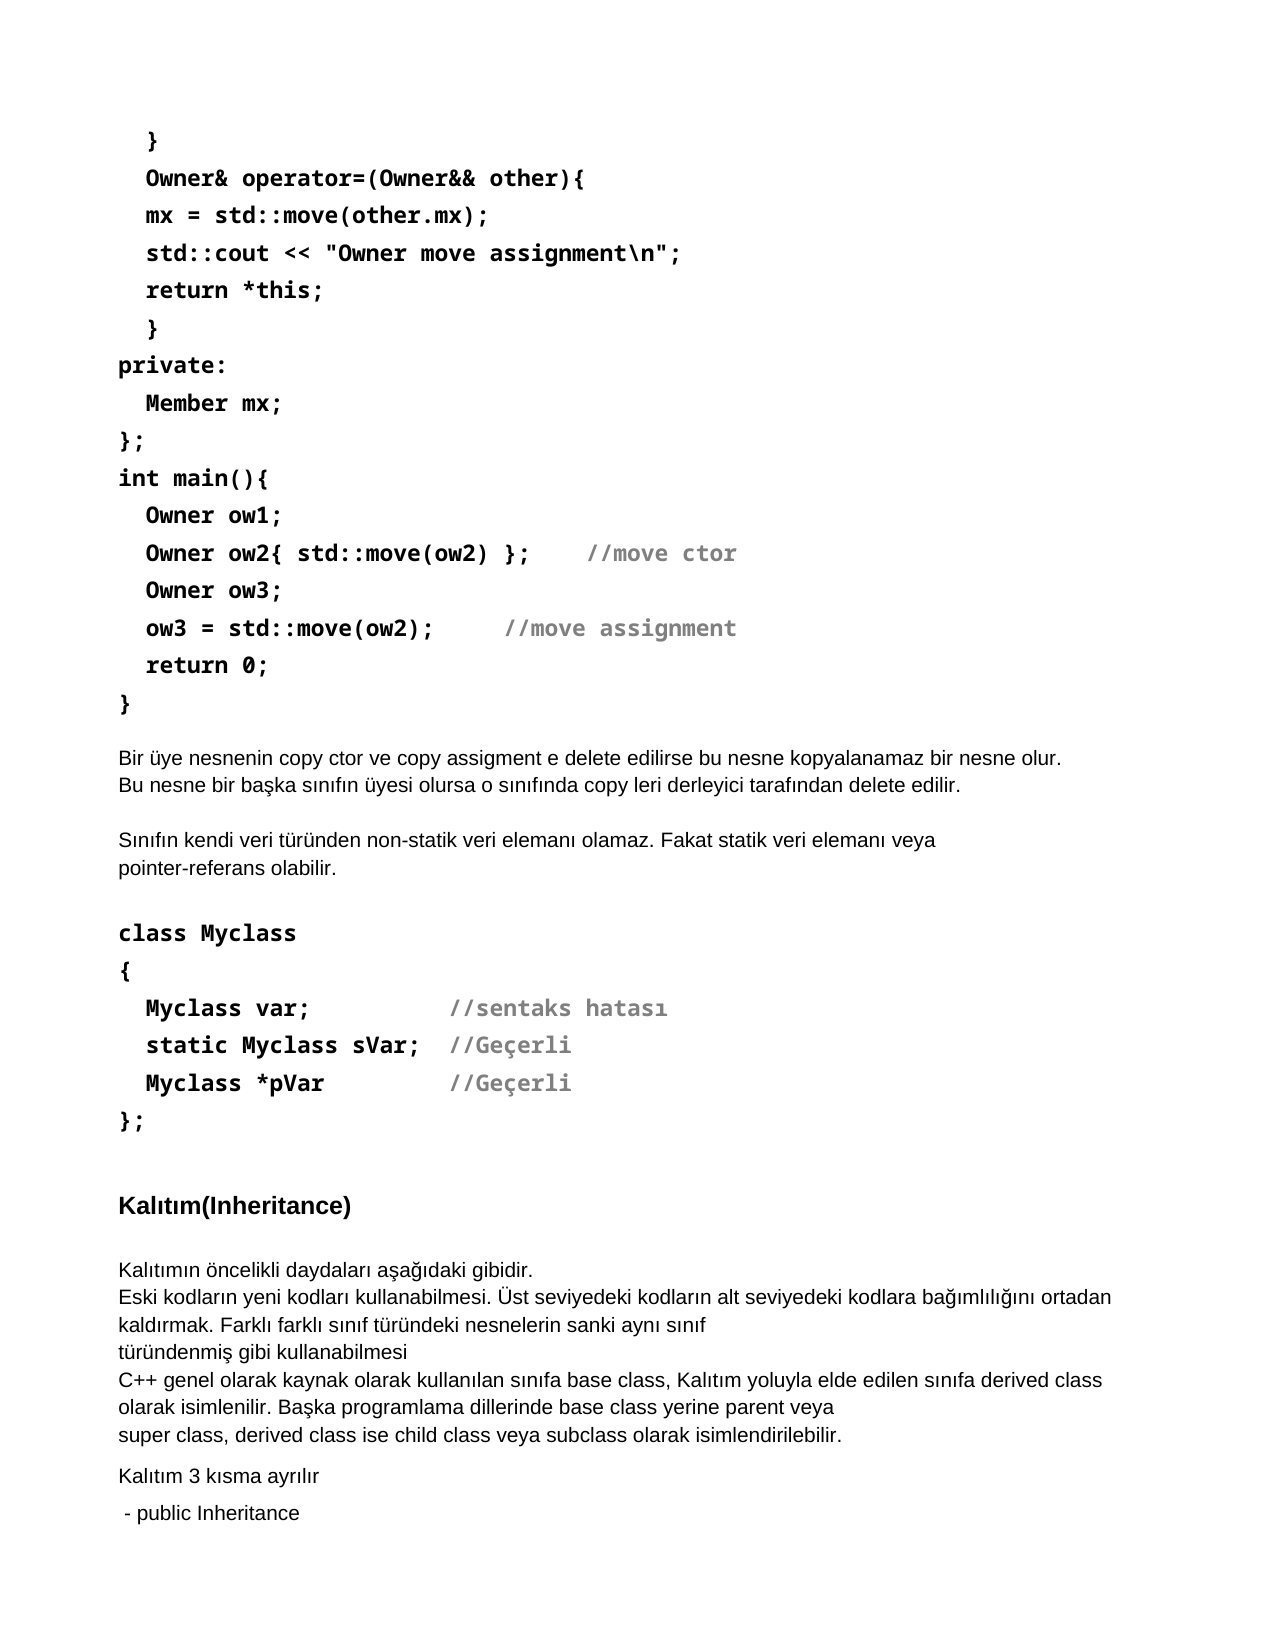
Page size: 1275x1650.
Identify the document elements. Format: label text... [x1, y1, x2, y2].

text Myclass *pVar //Geçerli [118, 1061, 1157, 1098]
text } [118, 306, 1157, 343]
text return 0; [118, 643, 1157, 681]
text }; [118, 1098, 1157, 1136]
text Sınıfın kendi veri türünden non-statik veri elemanı olamaz. Fakat statik veri elemanı veya [118, 828, 1157, 852]
text C++ genel olarak kaynak olarak kullanılan sınıfa base class, Kalıtım yoluyla elde edilen sınıfa derived class olarak isimlenilir. Başka programlama dillerinde base class yerine parent veya [118, 1367, 1157, 1419]
text pointer-referans olabilir. [118, 856, 1157, 879]
text Kalıtımın öncelikli daydaları aşağıdaki gibidir. [118, 1257, 1157, 1281]
text { [118, 948, 1157, 986]
text Owner ow2{ std::move(ow2) }; //move ctor [118, 531, 1157, 568]
text ow3 = std::move(ow2); //move assignment [118, 606, 1157, 643]
text } [118, 681, 1157, 718]
text - public Inheritance [118, 1487, 1157, 1525]
text Eski kodların yeni kodları kullanabilmesi. Üst seviyedeki kodların alt seviyedeki kodlara bağımlılığını ortadan kaldırmak. Farklı farklı sınıf türündeki nesnelerin sanki aynı sınıf [118, 1285, 1157, 1336]
text Owner& operator=(Owner&& other){ [118, 156, 1157, 193]
text return *this; [118, 268, 1157, 306]
text class Myclass [118, 911, 1157, 948]
text Member mx; [118, 381, 1157, 418]
text std::cout << "Owner move assignment\n"; [118, 231, 1157, 268]
text Owner ow3; [118, 568, 1157, 606]
text int main(){ [118, 456, 1157, 493]
text türündenmiş gibi kullanabilmesi [118, 1340, 1157, 1364]
text Kalıtım(Inheritance) [118, 1182, 1157, 1220]
text super class, derived class ise child class veya subclass olarak isimlendirilebilir. [118, 1422, 1157, 1446]
text private: [118, 343, 1157, 381]
text Myclass var; //sentaks hatası [118, 986, 1157, 1023]
text Bir üye nesnenin copy ctor ve copy assigment e delete edilirse bu nesne kopyalanamaz bir nesne olur. [118, 746, 1157, 769]
text } [118, 118, 1157, 156]
text Bu nesne bir başka sınıfın üyesi olursa o sınıfında copy leri derleyici tarafından delete edilir. [118, 773, 1157, 797]
text Kalıtım 3 kısma ayrılır [118, 1450, 1157, 1487]
text static Myclass sVar; //Geçerli [118, 1023, 1157, 1061]
text }; [118, 418, 1157, 456]
text Owner ow1; [118, 493, 1157, 531]
text mx = std::move(other.mx); [118, 193, 1157, 231]
